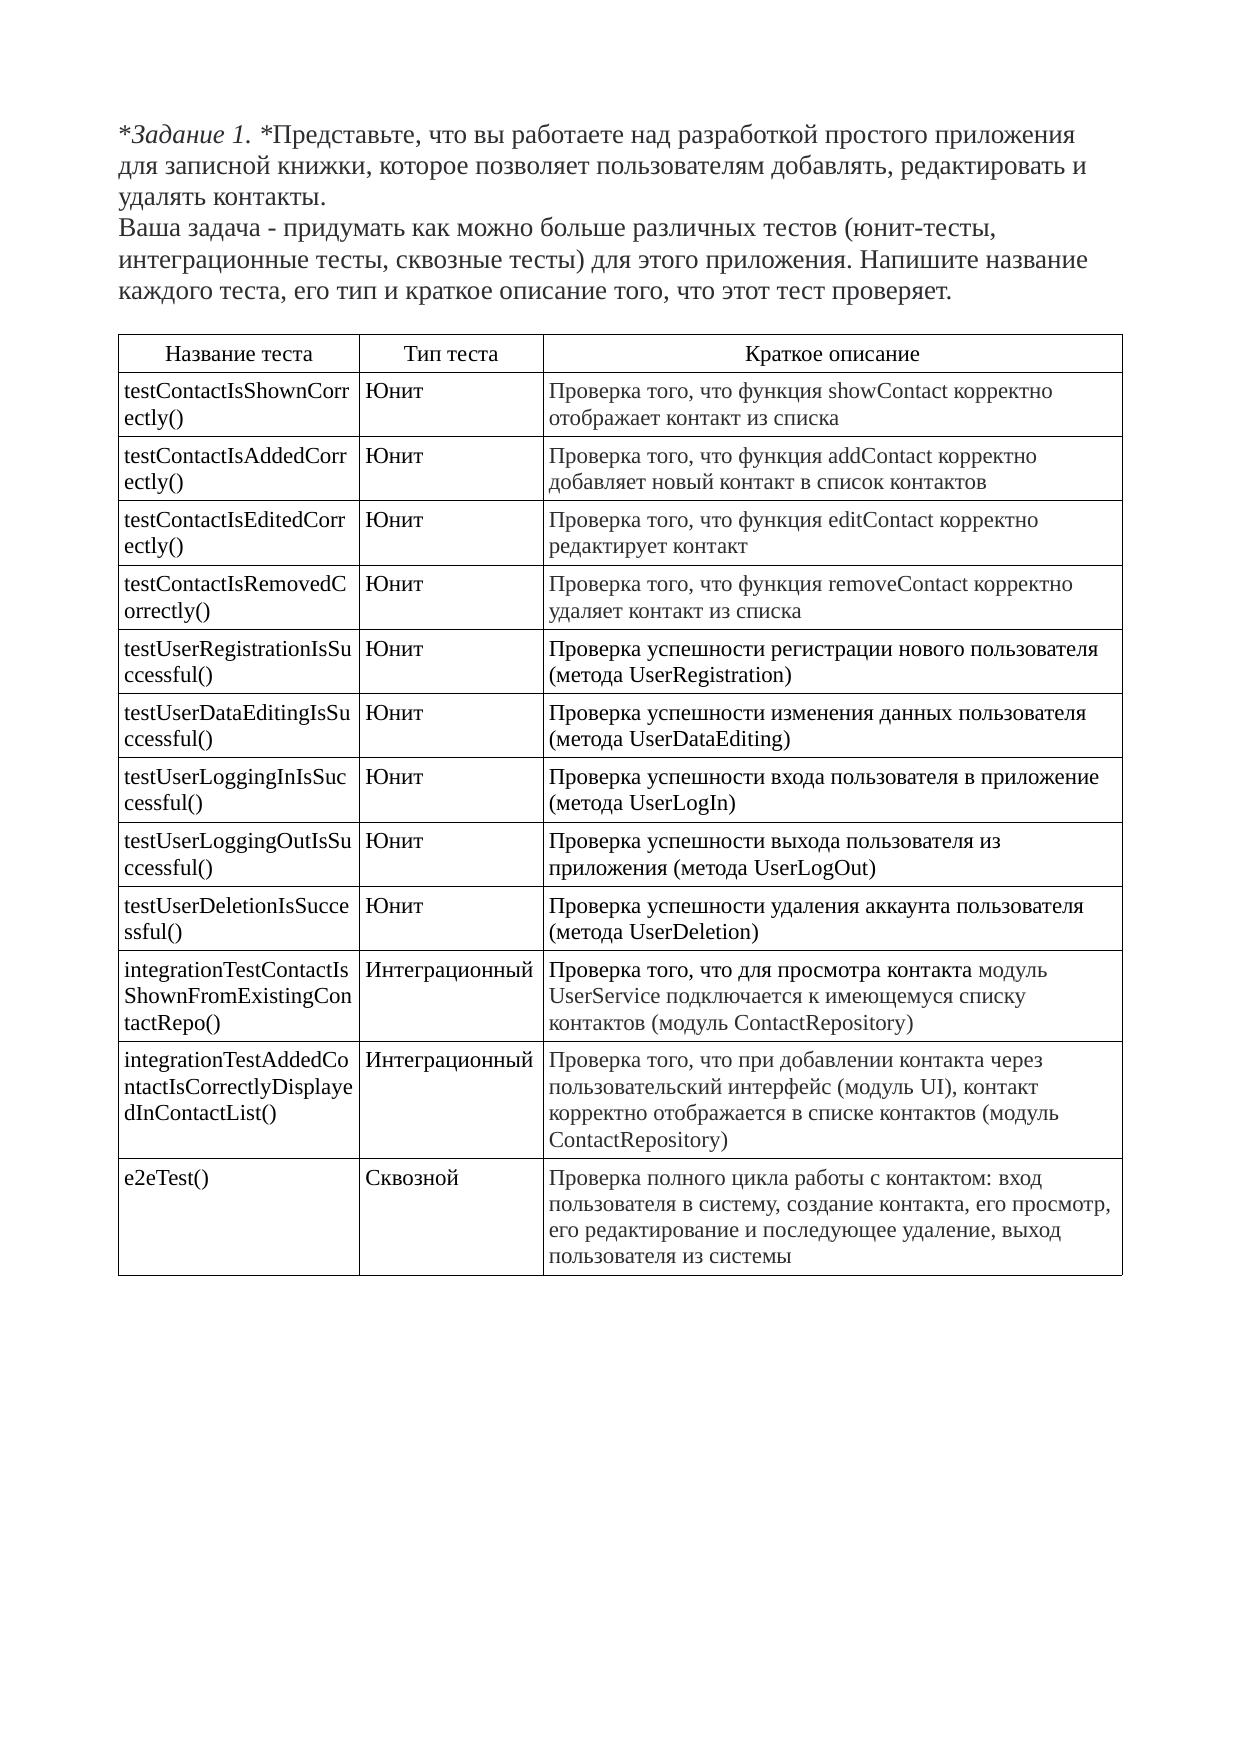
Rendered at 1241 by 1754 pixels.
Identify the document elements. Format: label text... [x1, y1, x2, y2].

table_cell Проверка успешности удаления аккаунта пользователя (метода UserDeletion) [544, 887, 1122, 950]
table_cell testUserDeletionIsSuccessful() [119, 887, 359, 950]
table_cell testUserLoggingInIsSuccessful() [119, 758, 359, 822]
table_header Название теста [119, 335, 359, 372]
table_cell Юнит [360, 630, 543, 693]
text *Задание 1. *Представьте, что вы работаете над разработкой простого приложения для записной книжки, которое позволяет пользователям добавлять, редактировать и удалять контакты. Ваша задача - придумать как можно больше различных тестов (юнит-тесты, интеграционные тесты, сквозные тесты) для этого приложения. Напишите название каждого теста, его тип и краткое описание того, что этот тест проверяет. [118, 118, 1122, 305]
table_cell integrationTestContactIsShownFromExistingContactRepo() [119, 951, 359, 1041]
table_cell Интеграционный [360, 951, 543, 1041]
table_cell testContactIsAddedCorrectly() [119, 437, 359, 500]
table_cell Юнит [360, 373, 543, 436]
table_cell Юнит [360, 694, 543, 757]
table_cell testContactIsEditedCorrectly() [119, 501, 359, 564]
table_cell Юнит [360, 566, 543, 629]
table_cell testUserLoggingOutIsSuccessful() [119, 823, 359, 886]
table_cell integrationTestAddedContactIsCorrectlyDisplayedInContactList() [119, 1042, 359, 1158]
table_cell Юнит [360, 823, 543, 886]
table_cell Юнит [360, 437, 543, 500]
table_cell Проверка успешности изменения данных пользователя (метода UserDataEditing) [544, 694, 1122, 757]
table_cell e2eTest() [119, 1159, 359, 1275]
table_header Краткое описание [544, 335, 1122, 372]
table_cell testContactIsRemovedCorrectly() [119, 566, 359, 629]
table_cell Сквозной [360, 1159, 543, 1275]
table_cell Проверка того, что при добавлении контакта через пользовательский интерфейс (модуль UI), контакт корректно отображается в списке контактов (модуль ContactRepository) [544, 1042, 1122, 1158]
table_cell Проверка того, что для просмотра контакта модуль UserService подключается к имеющемуся списку контактов (модуль ContactRepository) [544, 951, 1122, 1041]
table_header Тип теста [360, 335, 543, 372]
table_cell Юнит [360, 758, 543, 822]
table_cell testUserRegistrationIsSuccessful() [119, 630, 359, 693]
table_cell Проверка успешности регистрации нового пользователя (метода UserRegistration) [544, 630, 1122, 693]
table_cell Интеграционный [360, 1042, 543, 1158]
table_cell testContactIsShownCorrectly() [119, 373, 359, 436]
table_cell Проверка успешности входа пользователя в приложение (метода UserLogIn) [544, 758, 1122, 822]
table_cell Юнит [360, 887, 543, 950]
table_cell Проверка того, что функция removeContact корректно удаляет контакт из списка [544, 566, 1122, 629]
table_cell Проверка того, что функция showContact корректно отображает контакт из списка [544, 373, 1122, 436]
table_cell Юнит [360, 501, 543, 564]
table_cell Проверка того, что функция editContact корректно редактирует контакт [544, 501, 1122, 564]
table_cell Проверка успешности выхода пользователя из приложения (метода UserLogOut) [544, 823, 1122, 886]
table_cell testUserDataEditingIsSuccessful() [119, 694, 359, 757]
table_cell Проверка полного цикла работы с контактом: вход пользователя в систему, создание контакта, его просмотр, его редактирование и последующее удаление, выход пользователя из системы [544, 1159, 1122, 1275]
table_cell Проверка того, что функция addContact корректно добавляет новый контакт в список контактов [544, 437, 1122, 500]
